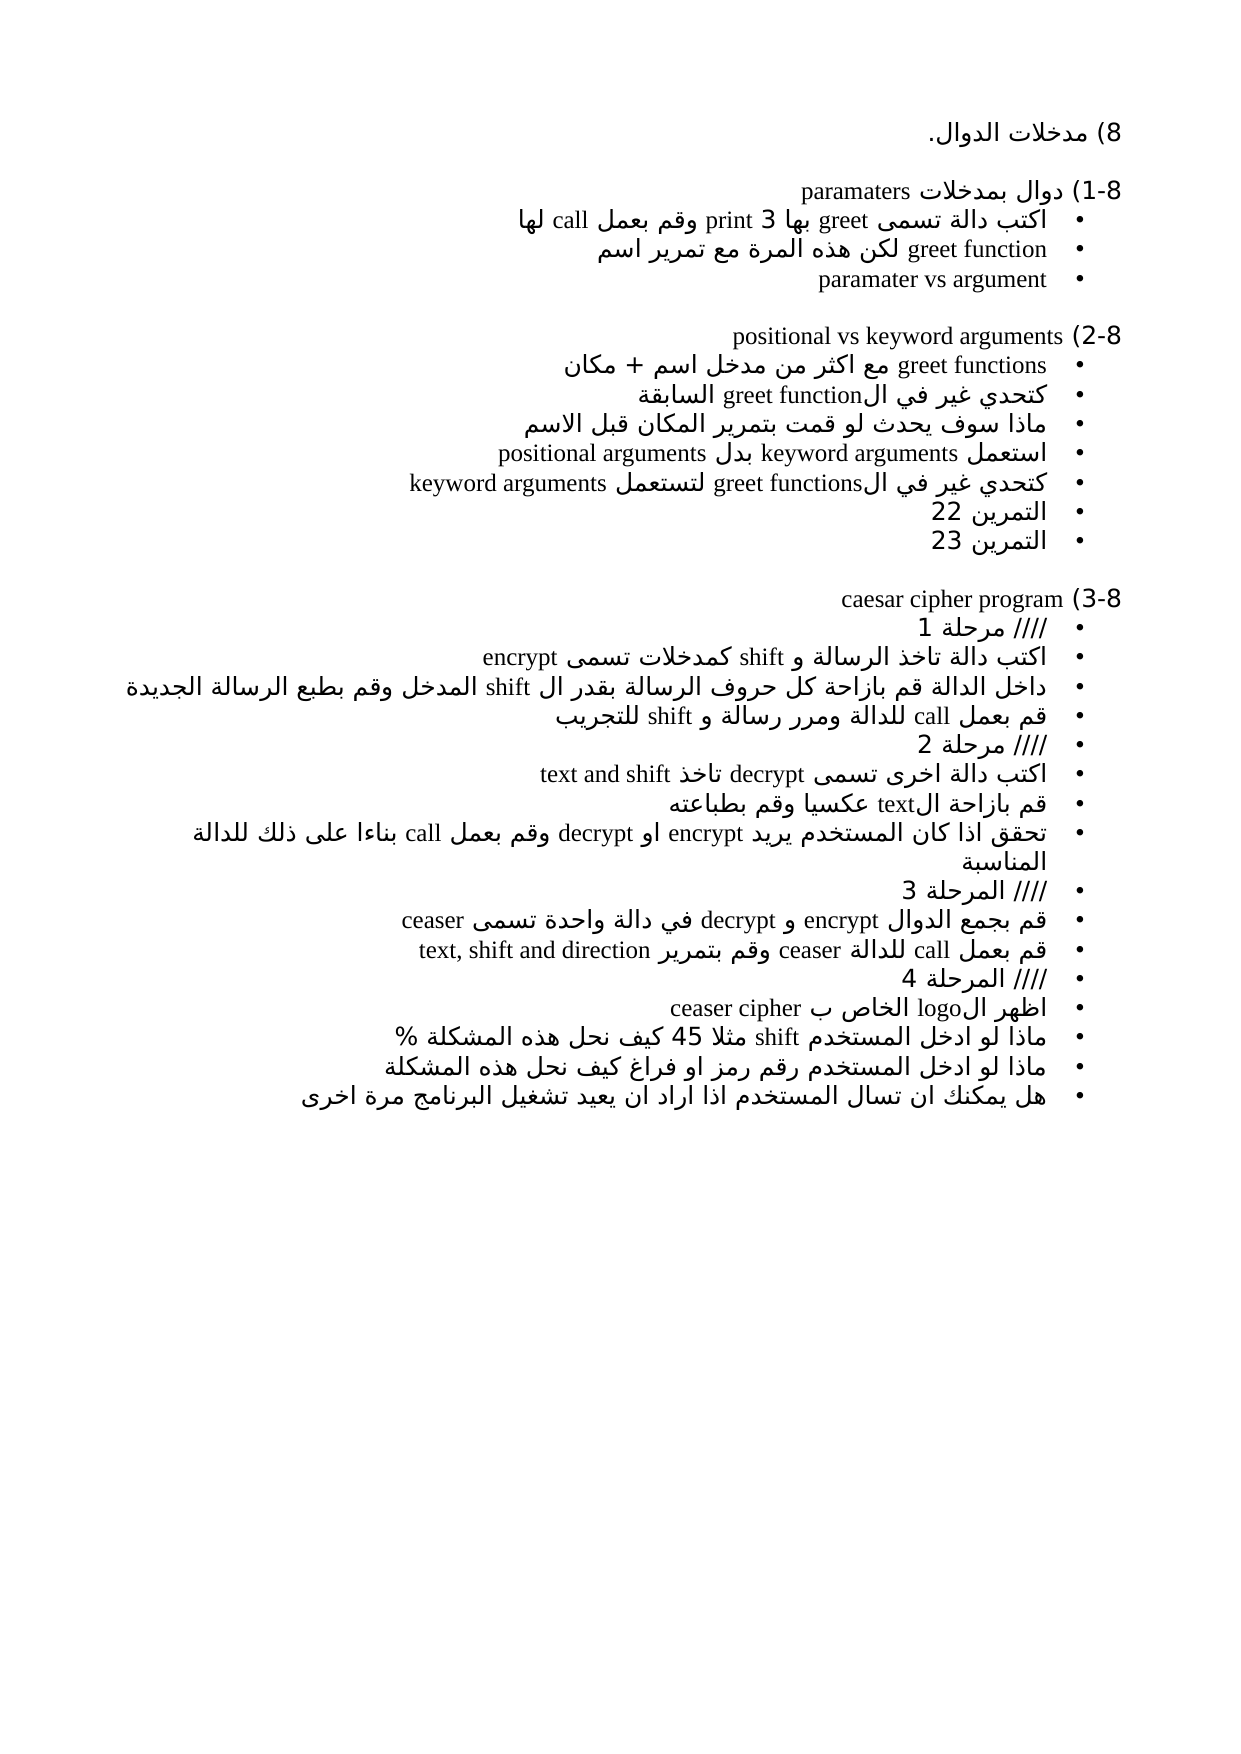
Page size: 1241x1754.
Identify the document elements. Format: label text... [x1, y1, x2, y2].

list greet function لكن هذه المرة مع تمرير اسم [118, 234, 1084, 264]
list استعمل keyword arguments بدل positional arguments [118, 438, 1084, 468]
list داخل الدالة قم بازاحة كل حروف الرسالة بقدر ال shift المدخل وقم بطبع الرسالة الجديدة [118, 672, 1084, 701]
list التمرين 22 [118, 497, 1084, 526]
list اكتب دالة اخرى تسمى decrypt تاخذ text and shift [118, 759, 1084, 789]
list قم بعمل call للدالة ceaser وقم بتمرير text, shift and direction [118, 935, 1084, 964]
list قم بعمل call للدالة ومرر رسالة و shift للتجريب [118, 701, 1084, 730]
list التمرين 23 [118, 526, 1084, 555]
list //// المرحلة 3 [118, 876, 1084, 906]
list ماذا سوف يحدث لو قمت بتمرير المكان قبل الاسم [118, 409, 1084, 438]
list paramater vs argument [118, 264, 1084, 293]
list اظهر الlogo الخاص ب ceaser cipher [118, 993, 1084, 1022]
text 1-8) دوال بمدخلات paramaters [118, 176, 1122, 205]
text 8) مدخلات الدوال. [118, 118, 1122, 147]
text 2-8) positional vs keyword arguments [118, 321, 1122, 351]
list ماذا لو ادخل المستخدم shift مثلا 45 كيف نحل هذه المشكلة % [118, 1022, 1084, 1052]
list كتحدي غير في الgreet functions لتستعمل keyword arguments [118, 468, 1084, 497]
list //// مرحلة 1 [118, 613, 1084, 642]
text 3-8) caesar cipher program [118, 584, 1122, 613]
list اكتب دالة تسمى greet بها 3 print وقم بعمل call لها [118, 205, 1084, 234]
list قم بازاحة الtext عكسيا وقم بطباعته [118, 789, 1084, 818]
list greet functions مع اكثر من مدخل اسم + مكان [118, 351, 1084, 380]
list //// المرحلة 4 [118, 964, 1084, 993]
list تحقق اذا كان المستخدم يريد encrypt او decrypt وقم بعمل call بناءا على ذلك للدالة المناسبة [118, 818, 1084, 876]
list قم بجمع الدوال encrypt و decrypt في دالة واحدة تسمى ceaser [118, 906, 1084, 935]
list كتحدي غير في الgreet function السابقة [118, 380, 1084, 409]
list //// مرحلة 2 [118, 730, 1084, 759]
list هل يمكنك ان تسال المستخدم اذا اراد ان يعيد تشغيل البرنامج مرة اخرى [118, 1081, 1084, 1110]
list ماذا لو ادخل المستخدم رقم رمز او فراغ كيف نحل هذه المشكلة [118, 1052, 1084, 1081]
list اكتب دالة تاخذ الرسالة و shift كمدخلات تسمى encrypt [118, 642, 1084, 672]
